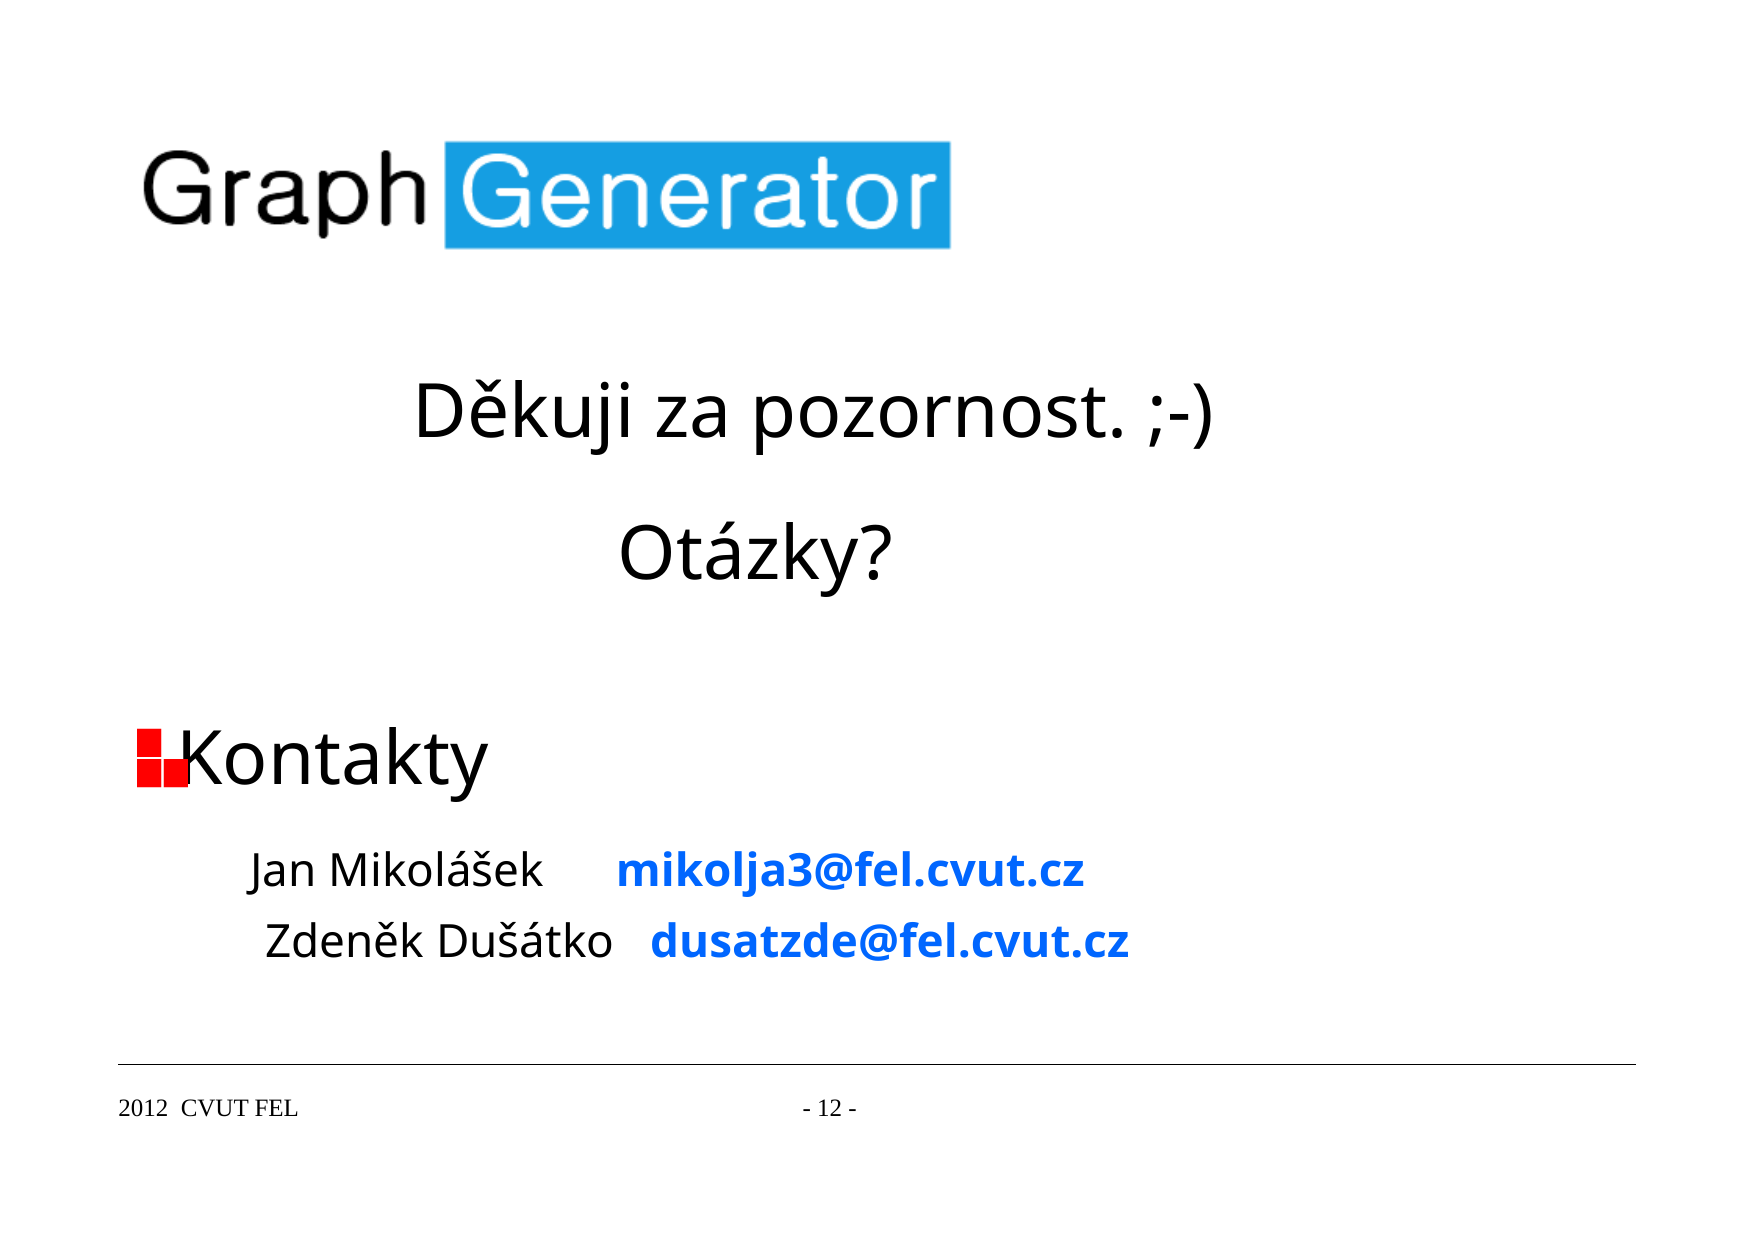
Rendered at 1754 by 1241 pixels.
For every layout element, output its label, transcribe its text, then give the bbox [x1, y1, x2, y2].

text Kontakty [118, 704, 1636, 806]
text Zdeněk Dušátko dusatzde@fel.cvut.cz [118, 908, 1636, 971]
text Otázky? [118, 499, 1636, 602]
text Děkuji za pozornost. ;-) [118, 358, 1636, 460]
picture [138, 135, 967, 256]
picture [136, 727, 189, 788]
text Jan Mikolášek mikolja3@fel.cvut.cz [118, 806, 1636, 908]
